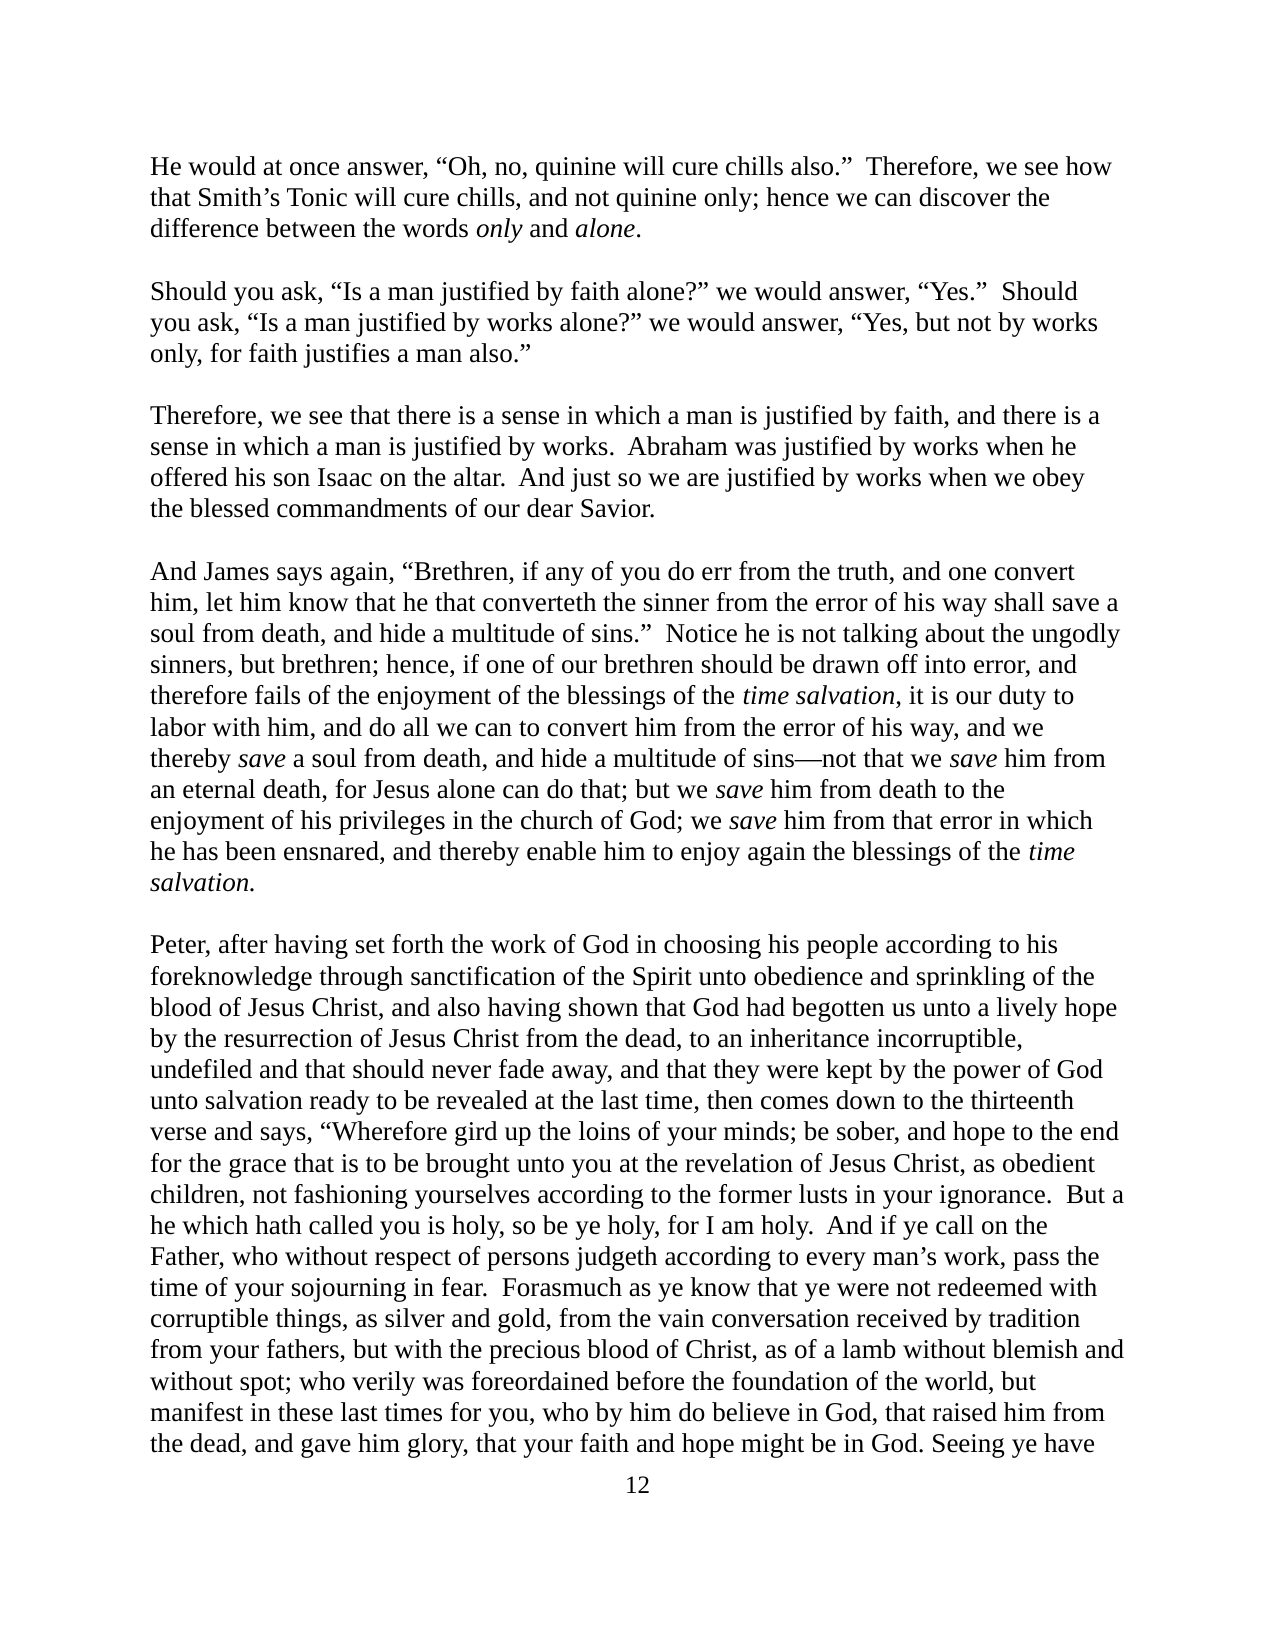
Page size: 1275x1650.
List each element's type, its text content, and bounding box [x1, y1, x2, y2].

text Peter, after having set forth the work of God in choosing his people according to his foreknowledge through sanctification of the Spirit unto obedience and sprinkling of the blood of Jesus Christ, and also having shown that God had begotten us unto a lively hope by the resurrection of Jesus Christ from the dead, to an inheritance incorruptible, undefiled and that should never fade away, and that they were kept by the power of God unto salvation ready to be revealed at the last time, then comes down to the thirteenth verse and says, “Wherefore gird up the loins of your minds; be sober, and hope to the end for the grace that is to be brought unto you at the revelation of Jesus Christ, as obedient children, not fashioning yourselves according to the former lusts in your ignorance. But a he which hath called you is holy, so be ye holy, for I am holy. And if ye call on the Father, who without respect of persons judgeth according to every man’s work, pass the time of your sojourning in fear. Forasmuch as ye know that ye were not redeemed with corruptible things, as silver and gold, from the vain conversation received by tradition from your fathers, but with the precious blood of Christ, as of a lamb without blemish and without spot; who verily was foreordained before the foundation of the world, but manifest in these last times for you, who by him do believe in God, that raised him from the dead, and gave him glory, that your faith and hope might be in God. Seeing ye have [150, 929, 1125, 1458]
text Should you ask, “Is a man justified by faith alone?” we would answer, “Yes.” Should you ask, “Is a man justified by works alone?” we would answer, “Yes, but not by works only, for faith justifies a man also.” [150, 274, 1125, 368]
text Therefore, we see that there is a sense in which a man is justified by faith, and there is a sense in which a man is justified by works. Abraham was justified by works when he offered his son Isaac on the altar. And just so we are justified by works when we obey the blessed commandments of our dear Savior. [150, 399, 1125, 524]
text And James says again, “Brethren, if any of you do err from the truth, and one convert him, let him know that he that converteth the sinner from the error of his way shall save a soul from death, and hide a multitude of sins.” Notice he is not talking about the ungodly sinners, but brethren; hence, if one of our brethren should be drawn off into error, and therefore fails of the enjoyment of the blessings of the time salvation, it is our duty to labor with him, and do all we can to convert him from the error of his way, and we thereby save a soul from death, and hide a multitude of sins—not that we save him from an eternal death, for Jesus alone can do that; but we save him from death to the enjoyment of his privileges in the church of God; we save him from that error in which he has been ensnared, and thereby enable him to enjoy again the blessings of the time salvation. [150, 555, 1125, 897]
text He would at once answer, “Oh, no, quinine will cure chills also.” Therefore, we see how that Smith’s Tonic will cure chills, and not quinine only; hence we can discover the difference between the words only and alone. [150, 150, 1125, 243]
